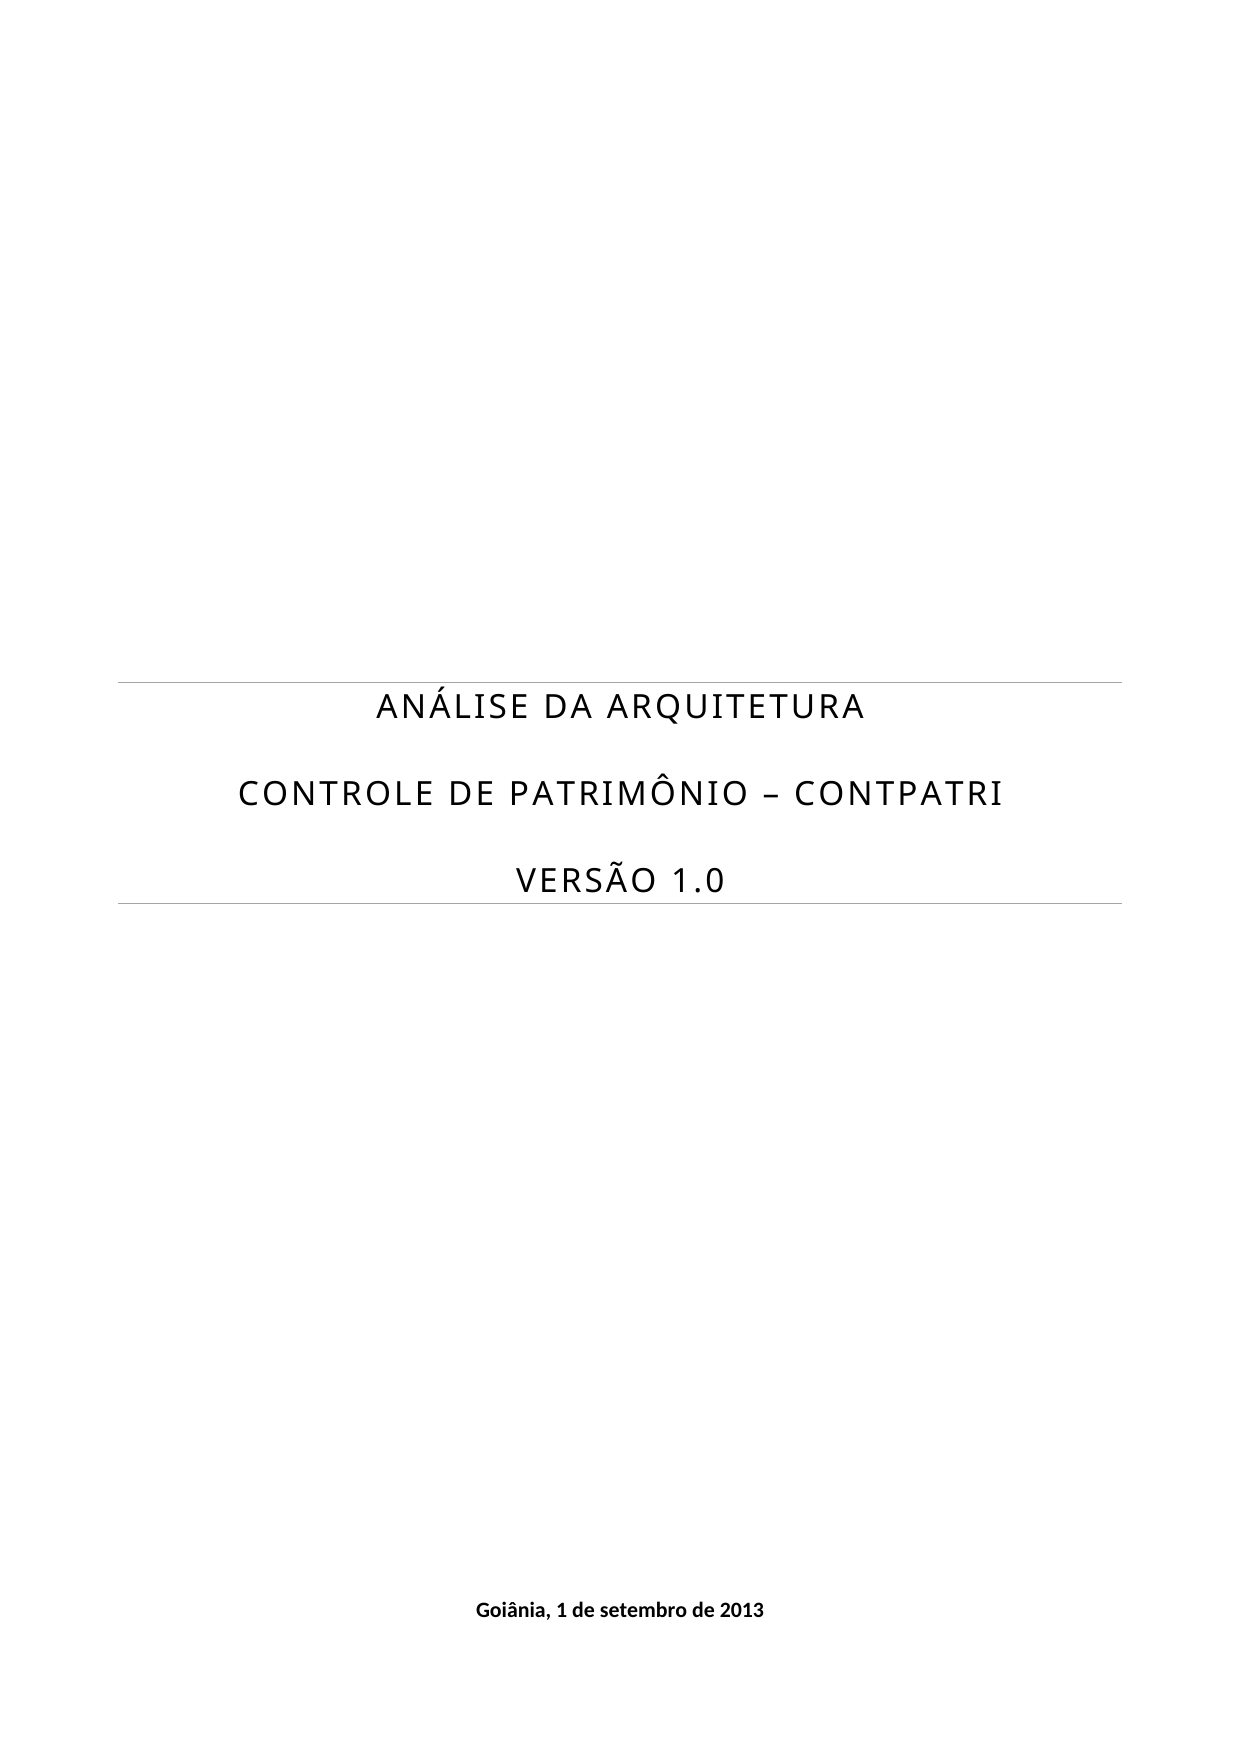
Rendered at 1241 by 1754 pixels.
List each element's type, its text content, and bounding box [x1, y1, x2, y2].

text Controle de patrimônio – ContPatri [118, 768, 1122, 815]
text ANÁLISE DA ARQUITETURA [118, 683, 1122, 728]
text Versão 1.0 [118, 856, 1122, 903]
text Goiânia, 1 de setembro de 2013 [118, 1596, 1122, 1622]
